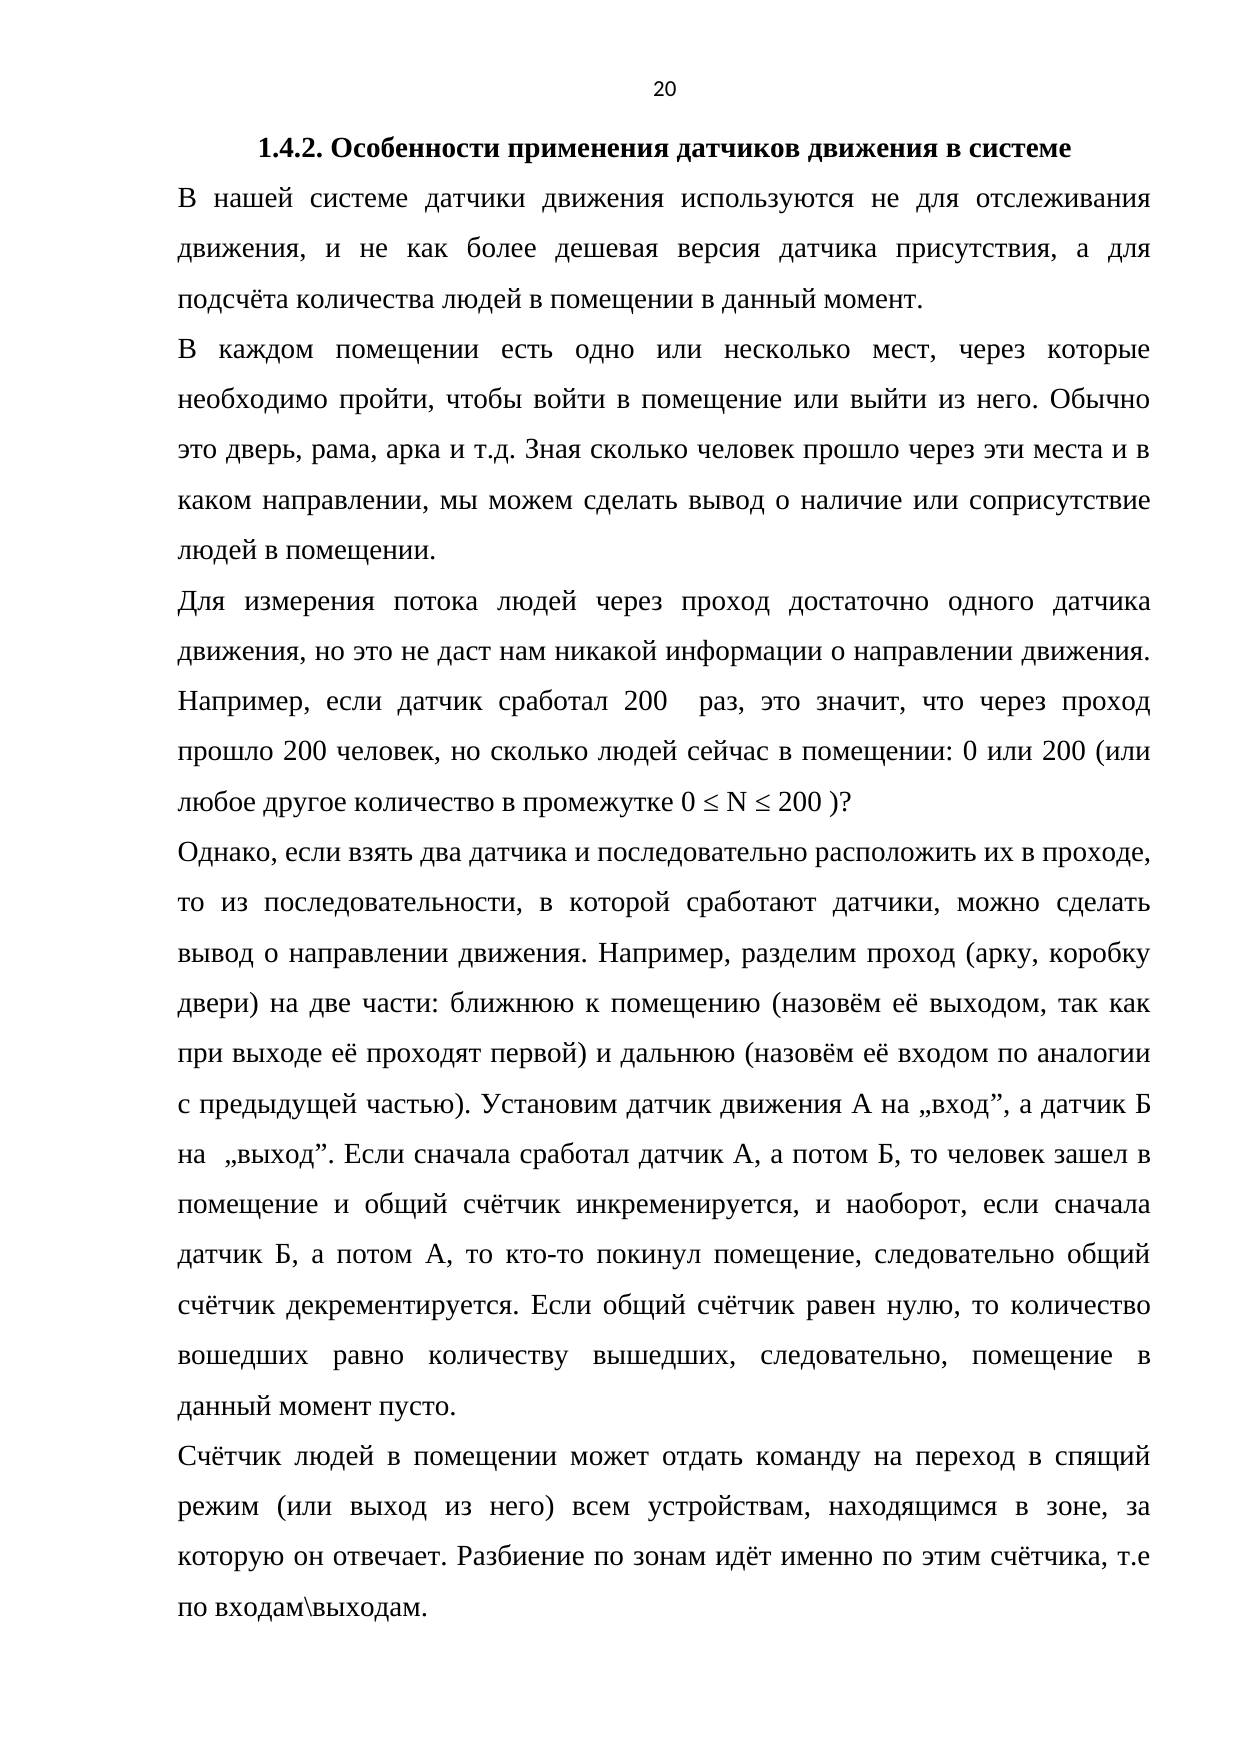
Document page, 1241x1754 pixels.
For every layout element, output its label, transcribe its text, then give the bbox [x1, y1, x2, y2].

text Счётчик людей в помещении может отдать команду на переход в спящий режим (или выход из него) всем устройствам, находящимся в зоне, за которую он отвечает. Разбиение по зонам идёт именно по этим счётчика, т.е по входам\выходам. [177, 1438, 1152, 1622]
text В нашей системе датчики движения используются не для отслеживания движения, и не как более дешевая версия датчика присутствия, а для подсчёта количества людей в помещении в данный момент. [177, 180, 1152, 314]
text Для измерения потока людей через проход достаточно одного датчика движения, но это не даст нам никакой информации о направлении движения. Например, если датчик сработал 200 раз, это значит, что через проход прошло 200 человек, но сколько людей сейчас в помещении: 0 или 200 (или любое другое количество в промежутке 0 ≤ N ≤ 200 )? [177, 583, 1152, 817]
text 1.4.2. Особенности применения датчиков движения в системе [177, 130, 1152, 163]
text Однако, если взять два датчика и последовательно расположить их в проходе, то из последовательности, в которой сработают датчики, можно сделать вывод о направлении движения. Например, разделим проход (арку, коробку двери) на две части: ближнюю к помещению (назовём её выходом, так как при выходе её проходят первой) и дальнюю (назовём её входом по аналогии с предыдущей частью). Установим датчик движения А на „вход”, а датчик Б на „выход”. Если сначала сработал датчик А, а потом Б, то человек зашел в помещение и общий счётчик инкременируется, и наоборот, если сначала датчик Б, а потом А, то кто-то покинул помещение, следовательно общий счётчик декрементируется. Если общий счётчик равен нулю, то количество вошедших равно количеству вышедших, следовательно, помещение в данный момент пусто. [177, 834, 1152, 1421]
text В каждом помещении есть одно или несколько мест, через которые необходимо пройти, чтобы войти в помещение или выйти из него. Обычно это дверь, рама, арка и т.д. Зная сколько человек прошло через эти места и в каком направлении, мы можем сделать вывод о наличие или соприсутствие людей в помещении. [177, 331, 1152, 566]
